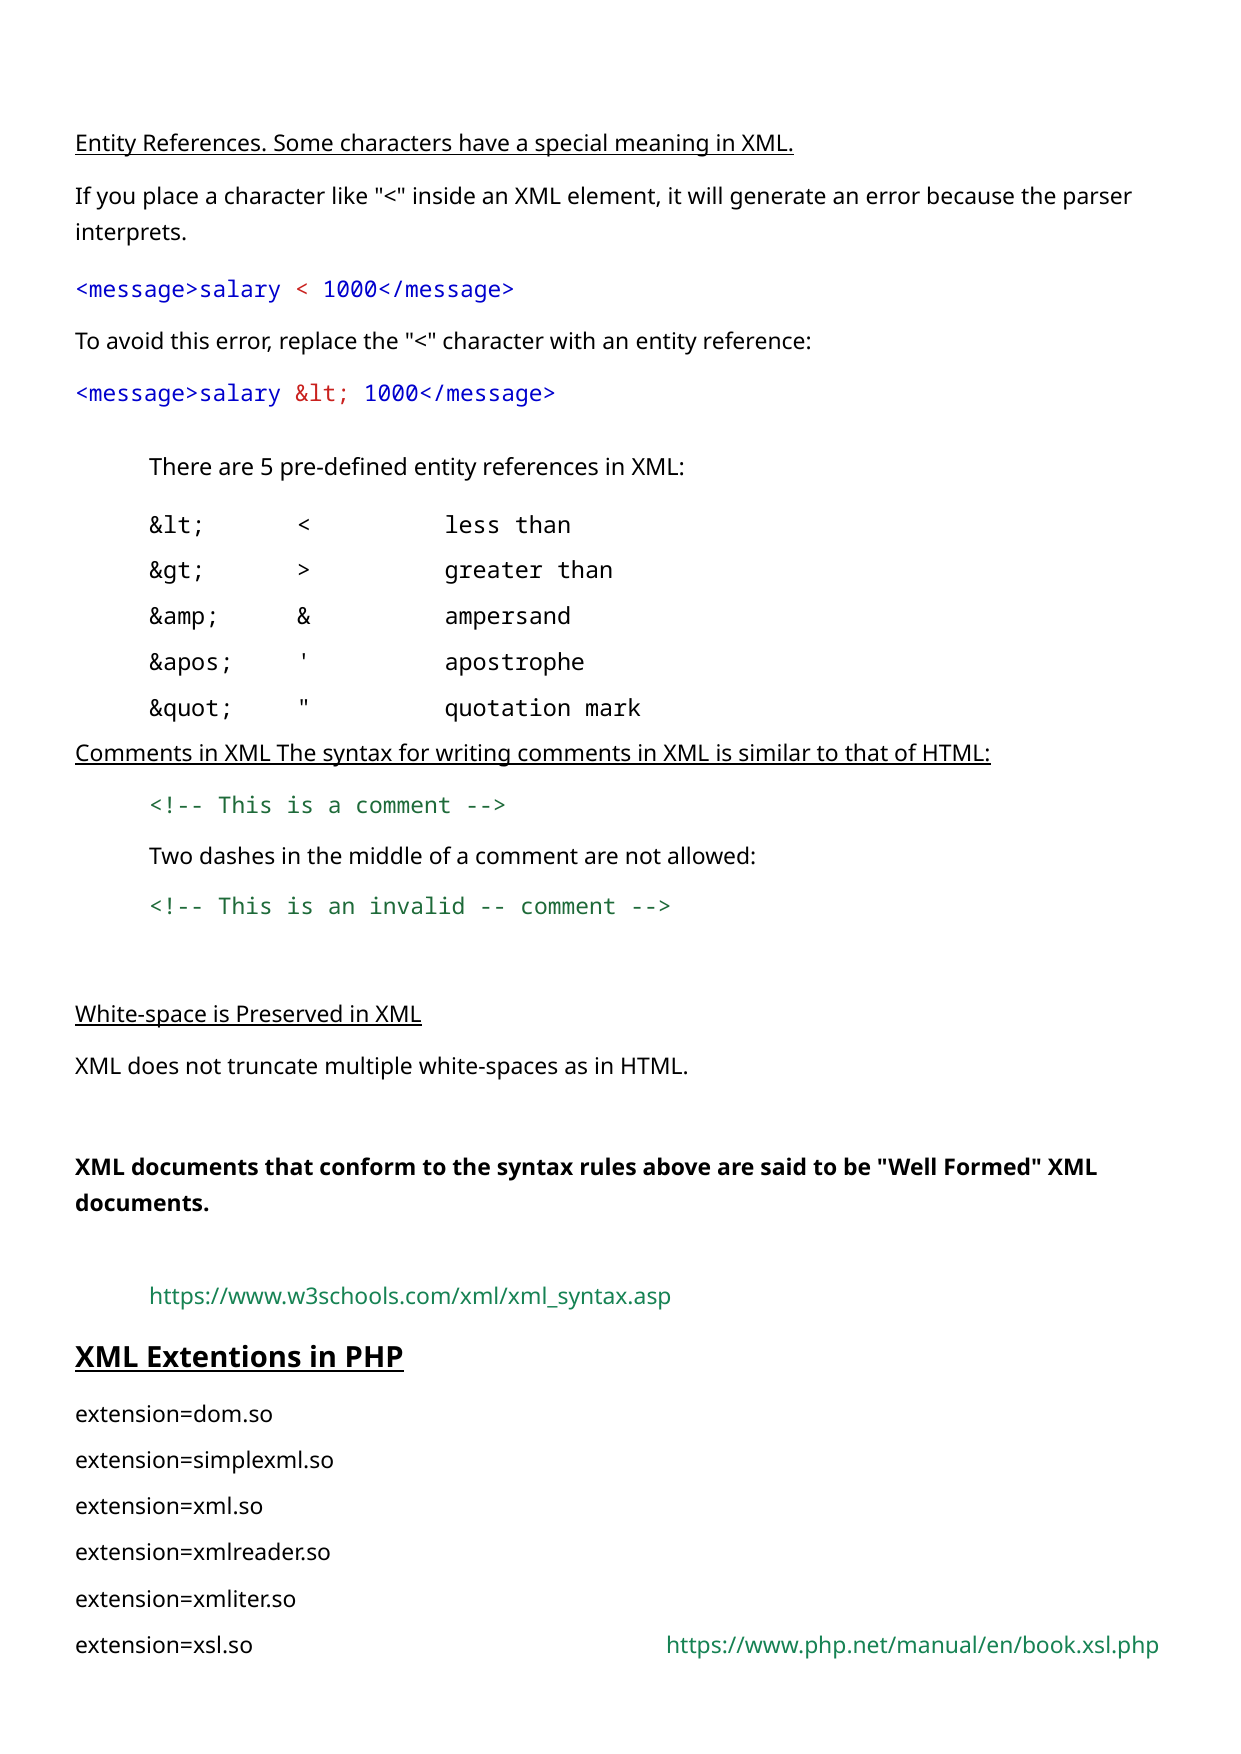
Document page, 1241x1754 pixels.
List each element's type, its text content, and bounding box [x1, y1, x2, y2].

subtitle Entity References. Some characters have a special meaning in XML. [75, 127, 1166, 158]
text extension=xsl.so https://www.php.net/manual/en/book.xsl.php [75, 1629, 1166, 1660]
text <!-- This is a comment --> [75, 789, 1166, 820]
text extension=dom.so [75, 1397, 1166, 1429]
text If you place a character like "<" inside an XML element, it will generate an error because the parser interprets. [75, 179, 1166, 247]
text &apos; ' apostrophe [75, 645, 1166, 677]
text Two dashes in the middle of a comment are not allowed: [75, 839, 1166, 871]
text There are 5 pre-defined entity references in XML: [75, 450, 1166, 482]
text XML documents that conform to the syntax rules above are said to be "Well Formed" XML documents. [75, 1151, 1166, 1218]
text &amp; & ampersand [75, 599, 1166, 632]
text XML does not truncate multiple white-spaces as in HTML. [75, 1050, 1166, 1081]
text &gt; > greater than [75, 554, 1166, 586]
subtitle White-space is Preserved in XML [75, 998, 1166, 1029]
text <message>salary < 1000</message> [75, 272, 1166, 304]
text extension=xml.so [75, 1490, 1166, 1521]
text https://www.w3schools.com/xml/xml_syntax.asp [75, 1244, 1166, 1311]
text extension=xmlreader.so [75, 1536, 1166, 1567]
text <message>salary &lt; 1000</message> [75, 377, 1166, 408]
text extension=xmliter.so [75, 1582, 1166, 1614]
text To avoid this error, replace the "<" character with an entity reference: [75, 325, 1166, 356]
text <!-- This is an invalid -- comment --> [75, 890, 1166, 921]
subtitle Comments in XML The syntax for writing comments in XML is similar to that of HTML: [75, 737, 1166, 768]
text &quot; " quotation mark [75, 691, 1166, 723]
text &lt; < less than [75, 508, 1166, 540]
text extension=simplexml.so [75, 1444, 1166, 1475]
text XML Extentions in PHP [75, 1337, 1166, 1376]
